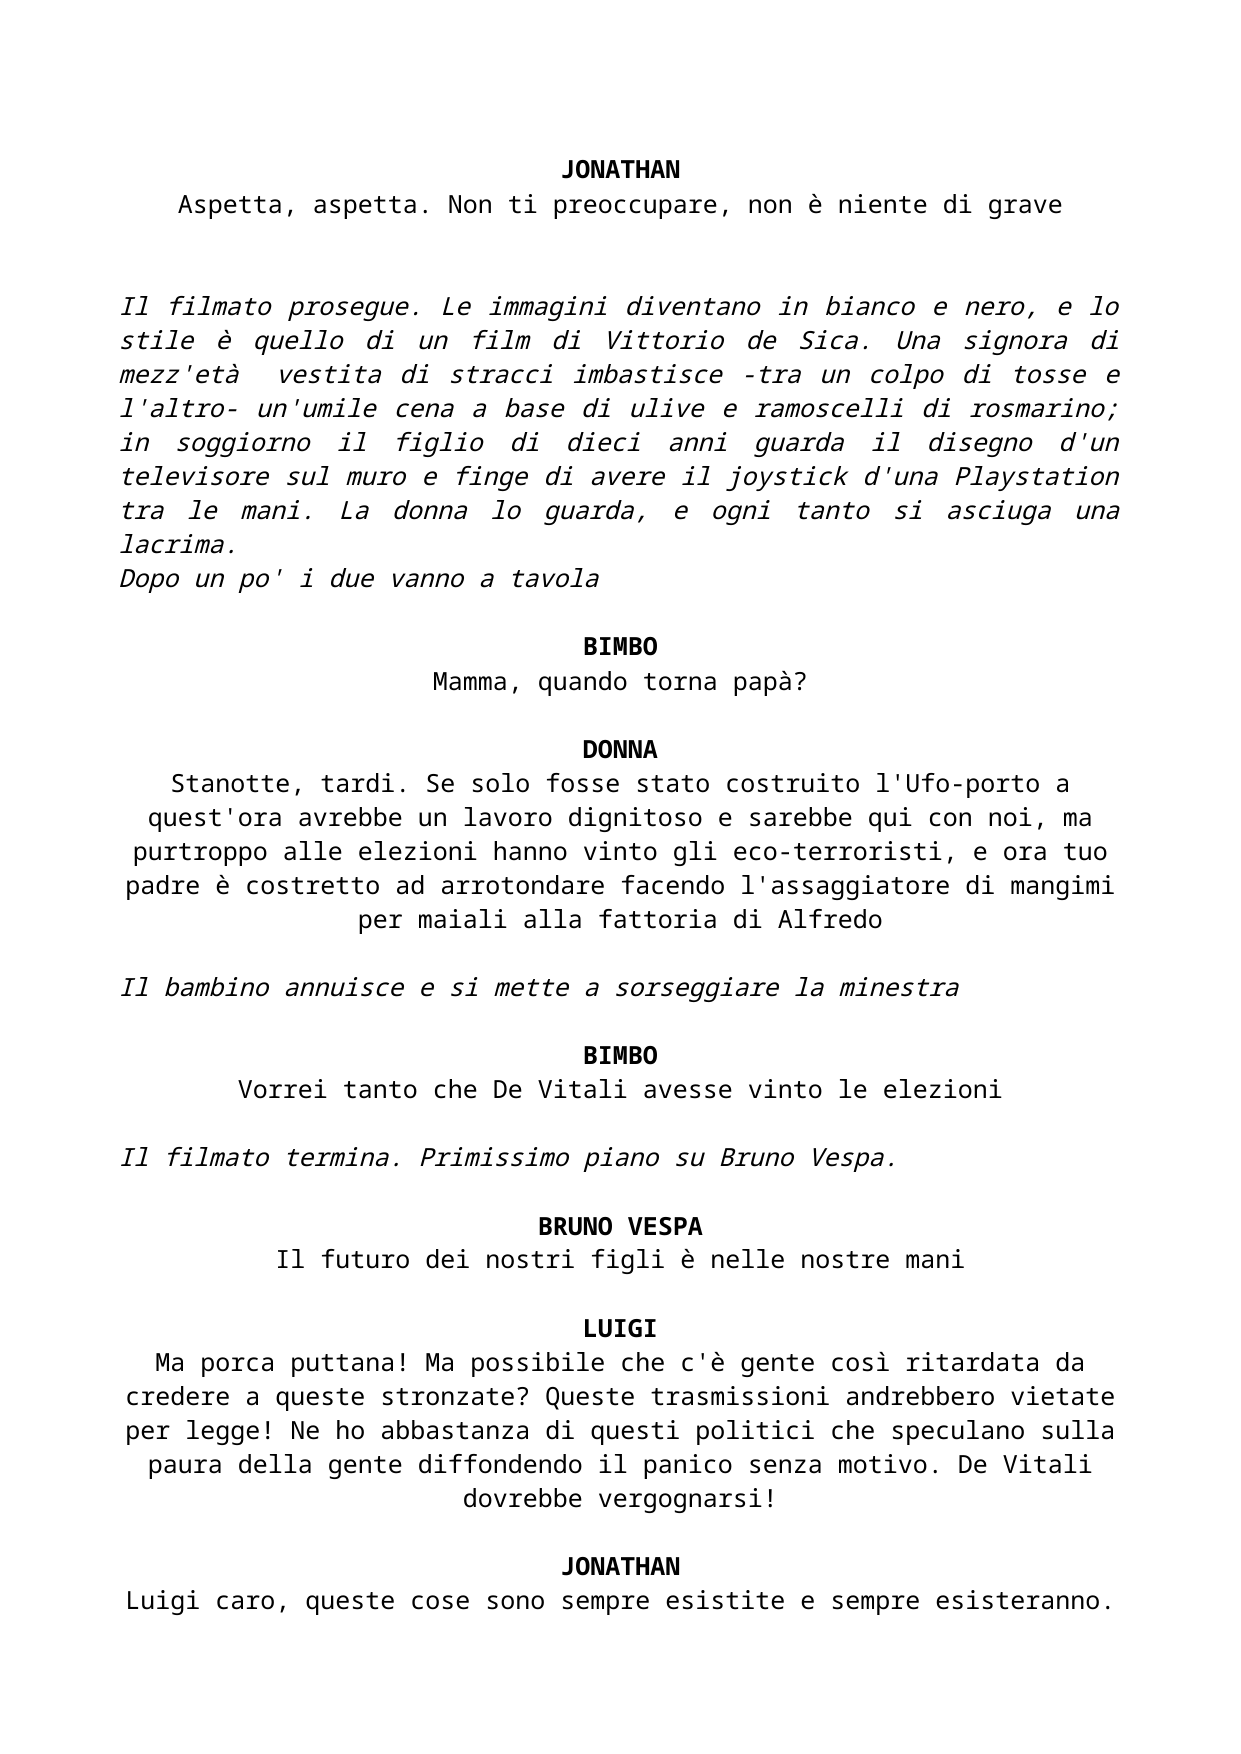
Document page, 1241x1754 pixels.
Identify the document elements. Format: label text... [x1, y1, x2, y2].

text Luigi caro, queste cose sono sempre esistite e sempre esisteranno. [118, 1583, 1122, 1617]
text DONNA [118, 731, 1122, 765]
text Aspetta, aspetta. Non ti preoccupare, non è niente di grave [118, 186, 1122, 220]
text Stanotte, tardi. Se solo fosse stato costruito l'Ufo-porto a quest'ora avrebbe un lavoro dignitoso e sarebbe qui con noi, ma purtroppo alle elezioni hanno vinto gli eco-terroristi, e ora tuo padre è costretto ad arrotondare facendo l'assaggiatore di mangimi per maiali alla fattoria di Alfredo [118, 765, 1122, 936]
text JONATHAN [118, 1549, 1122, 1583]
text JONATHAN [118, 152, 1122, 186]
text LUIGI [118, 1310, 1122, 1344]
text Mamma, quando torna papà? [118, 663, 1122, 697]
text Il futuro dei nostri figli è nelle nostre mani [118, 1242, 1122, 1276]
text Vorrei tanto che De Vitali avesse vinto le elezioni [118, 1072, 1122, 1106]
text Il bambino annuisce e si mette a sorseggiare la minestra [118, 970, 1122, 1004]
text Dopo un po' i due vanno a tavola [118, 561, 1122, 595]
text BIMBO [118, 1038, 1122, 1072]
text Il filmato prosegue. Le immagini diventano in bianco e nero, e lo stile è quello di un film di Vittorio de Sica. Una signora di mezz'età vestita di stracci imbastisce -tra un colpo di tosse e l'altro- un'umile cena a base di ulive e ramoscelli di rosmarino; in soggiorno il figlio di dieci anni guarda il disegno d'un televisore sul muro e finge di avere il joystick d'una Playstation tra le mani. La donna lo guarda, e ogni tanto si asciuga una lacrima. [118, 288, 1122, 561]
text Il filmato termina. Primissimo piano su Bruno Vespa. [118, 1140, 1122, 1174]
text BIMBO [118, 629, 1122, 663]
text BRUNO VESPA [118, 1208, 1122, 1242]
text Ma porca puttana! Ma possibile che c'è gente così ritardata da credere a queste stronzate? Queste trasmissioni andrebbero vietate per legge! Ne ho abbastanza di questi politici che speculano sulla paura della gente diffondendo il panico senza motivo. De Vitali dovrebbe vergognarsi! [118, 1344, 1122, 1515]
